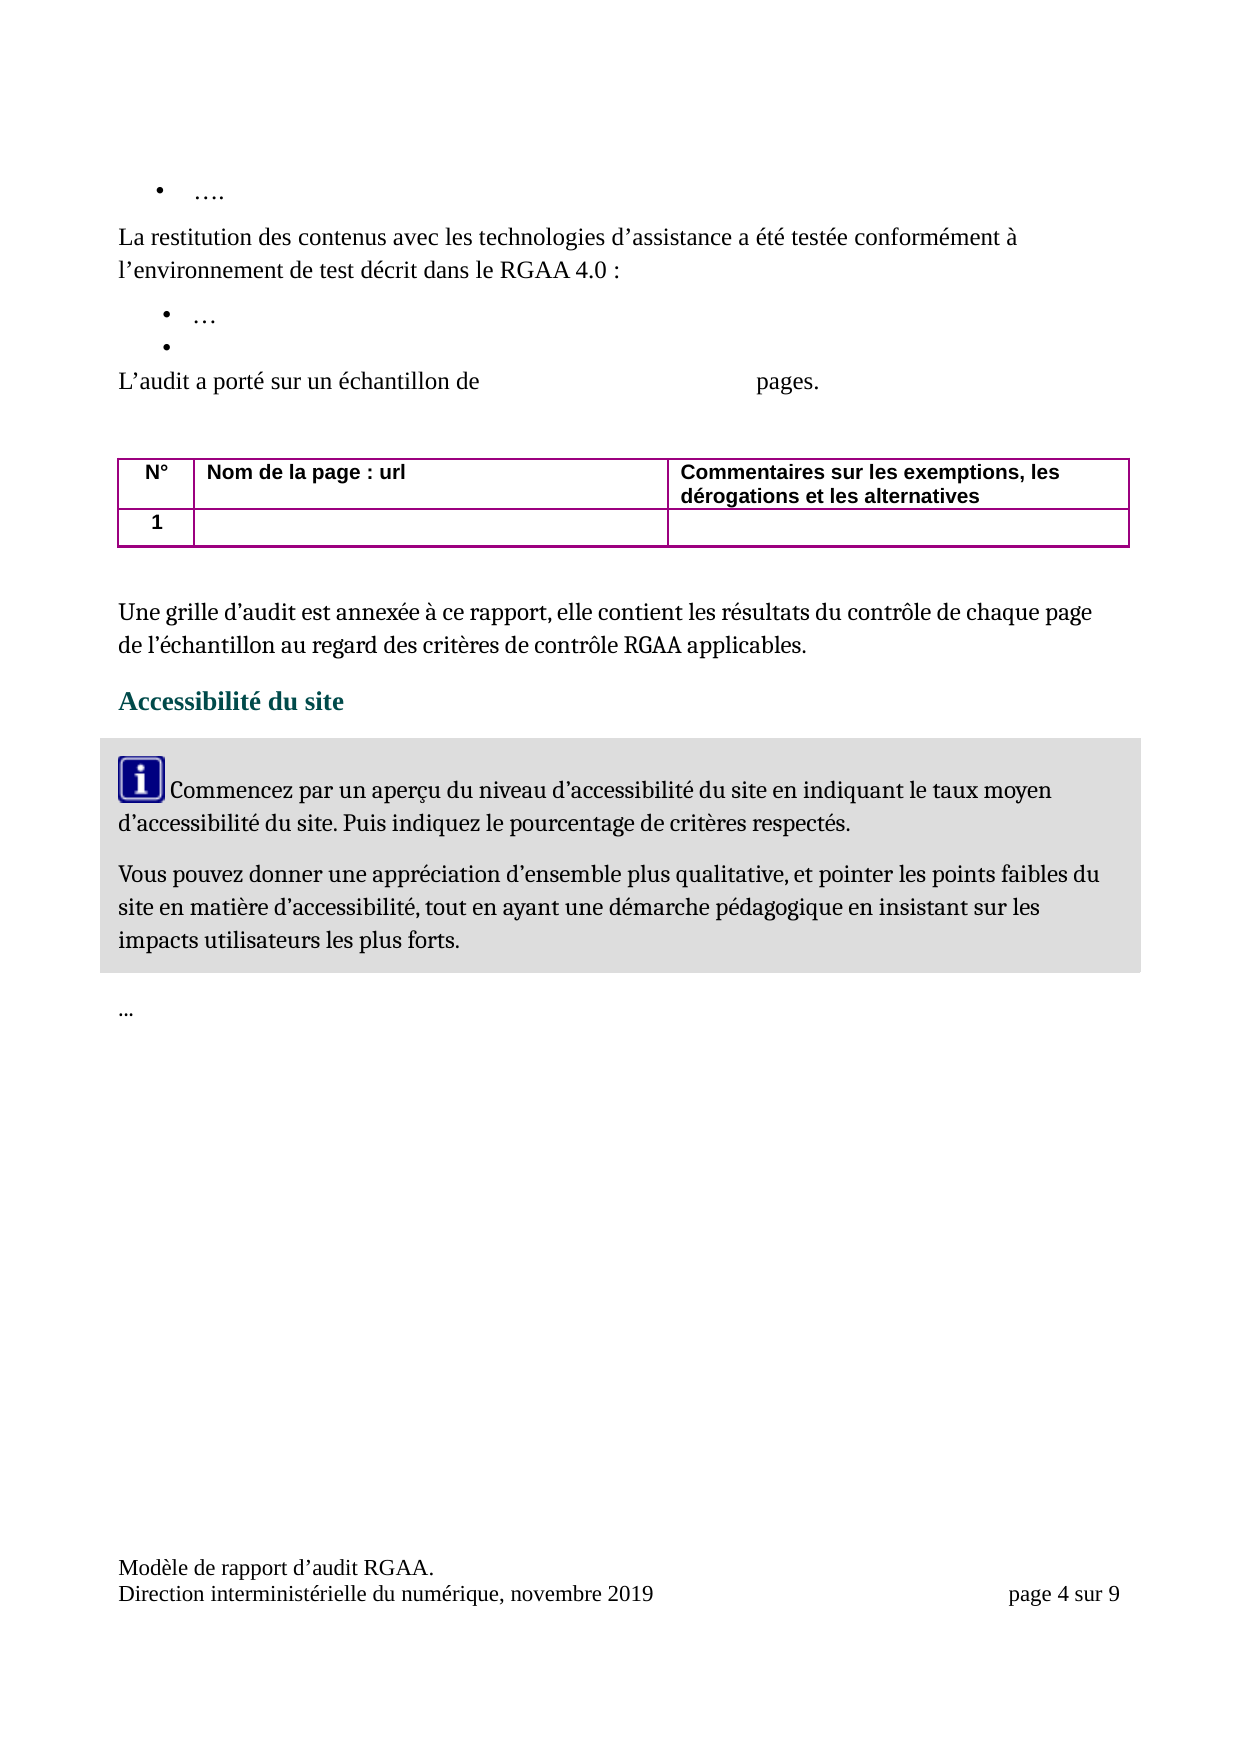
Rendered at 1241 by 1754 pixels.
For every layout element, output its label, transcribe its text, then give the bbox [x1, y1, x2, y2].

table_cell [195, 510, 667, 545]
table_cell [669, 510, 1128, 545]
text Une grille d’audit est annexée à ce rapport, elle contient les résultats du contrôle de chaque page de l’échantillon au regard des critères de contrôle RGAA applicables. [118, 598, 1122, 660]
list …. [156, 176, 1122, 205]
text Commencez par un aperçu du niveau d’accessibilité du site en indiquant le taux moyen d’accessibilité du site. Puis indiquez le pourcentage de critères respectés. [101, 739, 1140, 837]
table_header N° [119, 460, 193, 507]
text L’audit a porté sur un échantillon de <NOMBRE DE PAGES> pages. [118, 366, 1122, 395]
text ... [118, 994, 1122, 1023]
text La restitution des contenus avec les technologies d’assistance a été testée conformément à l’environnement de test décrit dans le RGAA 4.0 : [118, 222, 1122, 284]
subtitle Accessibilité du site [118, 685, 1122, 716]
table_header Commentaires sur les exemptions, les dérogations et les alternatives [669, 460, 1128, 507]
table_cell 1 [119, 510, 193, 545]
list … [162, 300, 1122, 329]
table_header Nom de la page : url [195, 460, 667, 507]
text Vous pouvez donner une appréciation d’ensemble plus qualitative, et pointer les points faibles du site en matière d’accessibilité, tout en ayant une démarche pédagogique en insistant sur les impacts utilisateurs les plus forts. [101, 842, 1140, 972]
picture [118, 756, 165, 803]
